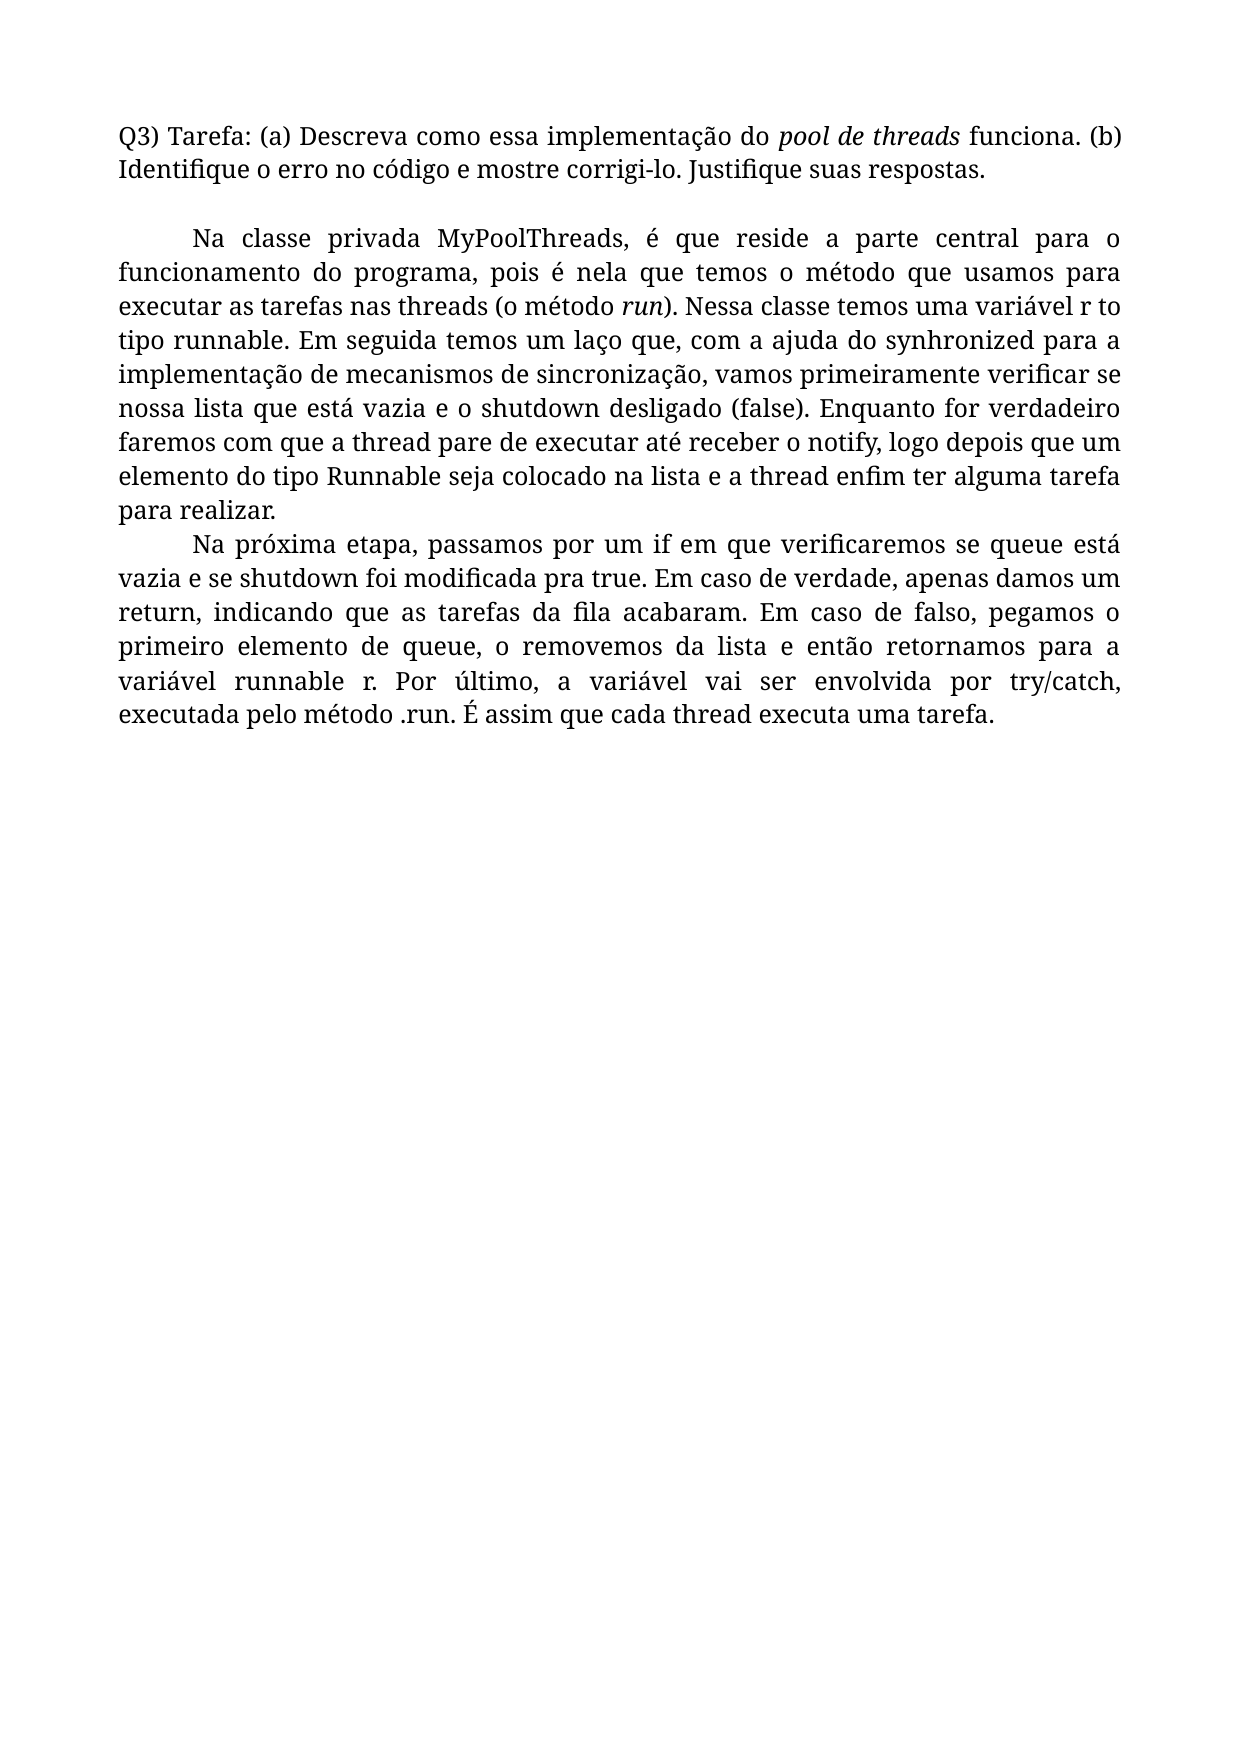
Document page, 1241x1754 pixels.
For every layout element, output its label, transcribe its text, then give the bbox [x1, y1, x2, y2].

text Na próxima etapa, passamos por um if em que verificaremos se queue está vazia e se shutdown foi modificada pra true. Em caso de verdade, apenas damos um return, indicando que as tarefas da fila acabaram. Em caso de falso, pegamos o primeiro elemento de queue, o removemos da lista e então retornamos para a variável runnable r. Por último, a variável vai ser envolvida por try/catch, executada pelo método .run. É assim que cada thread executa uma tarefa. [118, 527, 1122, 731]
text Q3) Tarefa: (a) Descreva como essa implementação do pool de threads funciona. (b) Identifique o erro no código e mostre corrigi-lo. Justifique suas respostas. [118, 118, 1122, 186]
text Na classe privada MyPoolThreads, é que reside a parte central para o funcionamento do programa, pois é nela que temos o método que usamos para executar as tarefas nas threads (o método run). Nessa classe temos uma variável r to tipo runnable. Em seguida temos um laço que, com a ajuda do synhronized para a implementação de mecanismos de sincronização, vamos primeiramente verificar se nossa lista que está vazia e o shutdown desligado (false). Enquanto for verdadeiro faremos com que a thread pare de executar até receber o notify, logo depois que um elemento do tipo Runnable seja colocado na lista e a thread enfim ter alguma tarefa para realizar. [118, 220, 1122, 527]
